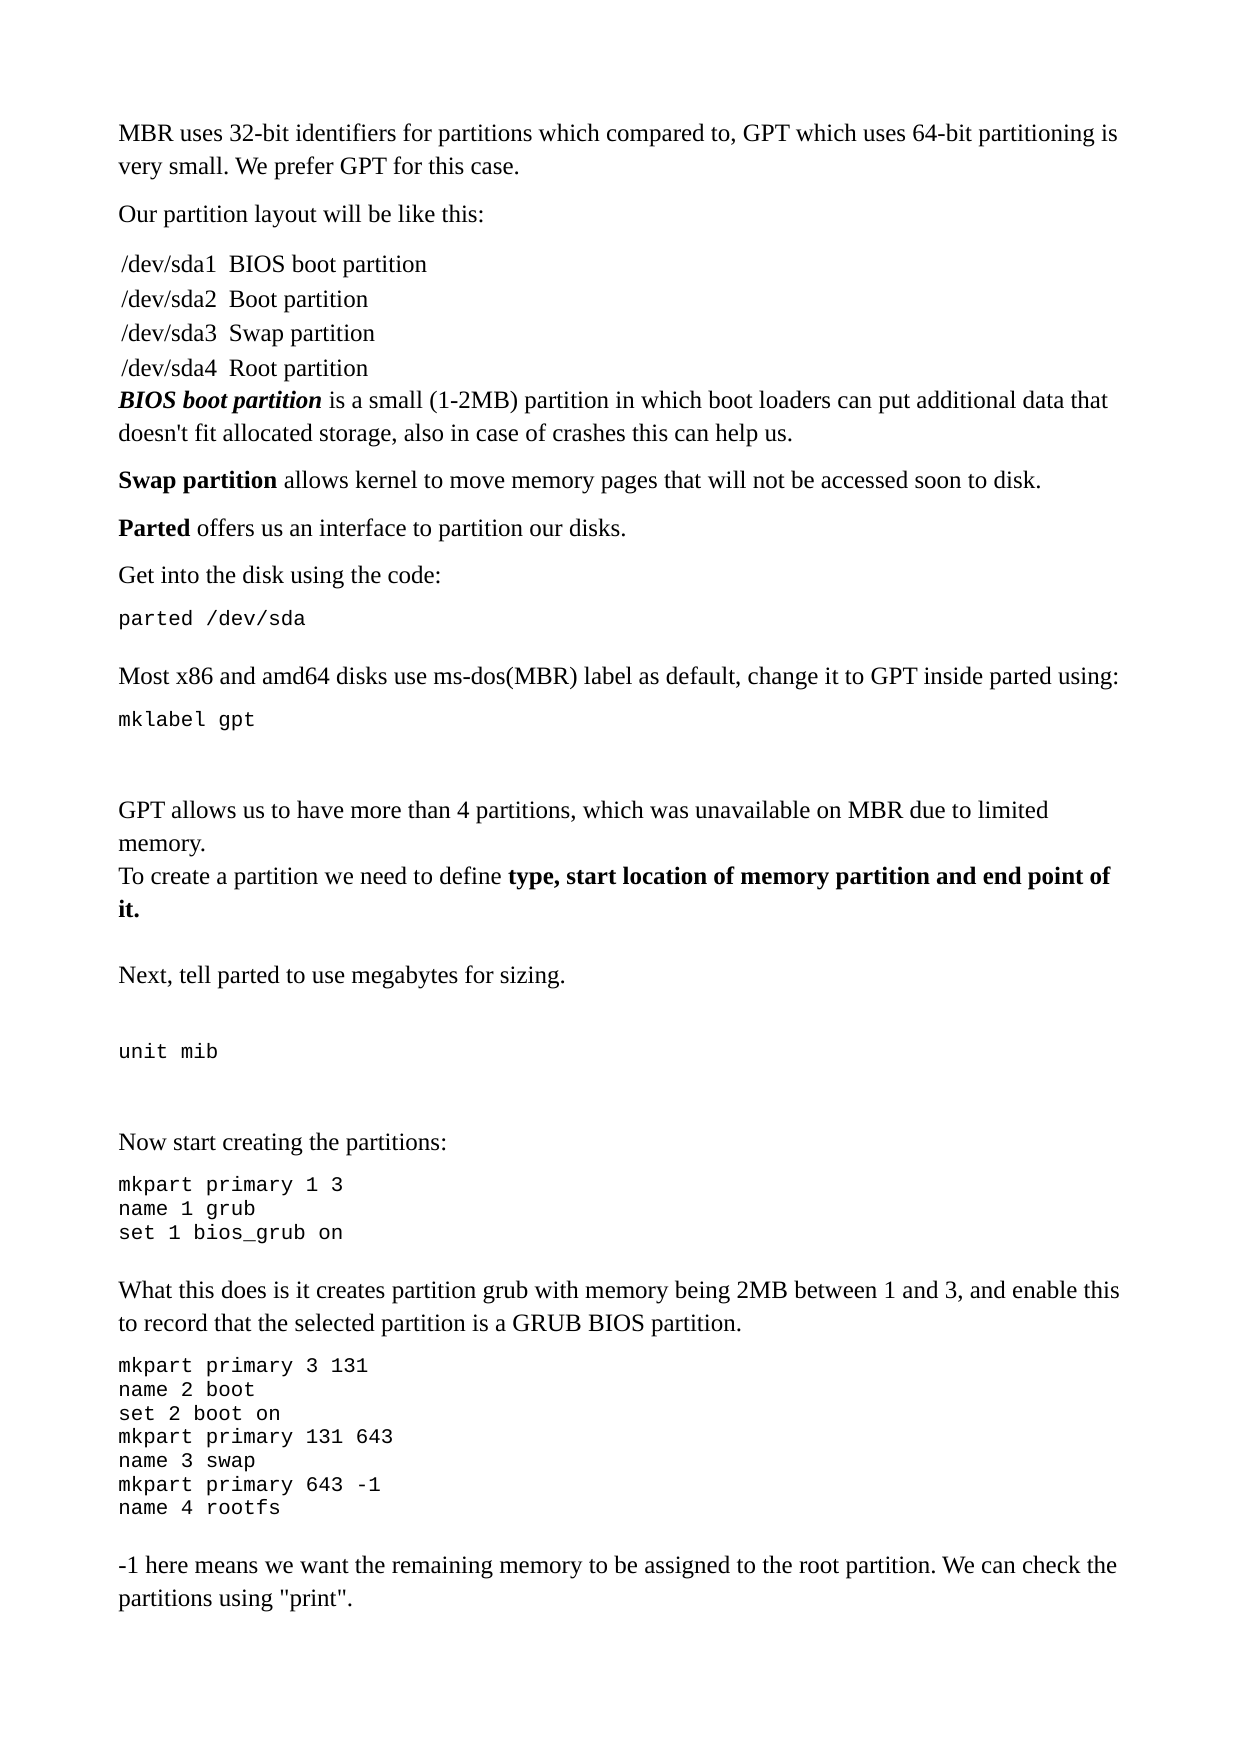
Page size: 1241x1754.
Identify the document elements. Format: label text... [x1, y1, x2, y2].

text name 3 swap [118, 1450, 1122, 1474]
table_cell Swap partition [226, 316, 439, 350]
text BIOS boot partition is a small (1-2MB) partition in which boot loaders can put additional data that doesn't fit allocated storage, also in case of crashes this can help us. [118, 385, 1122, 446]
text name 2 boot [118, 1379, 1122, 1403]
table_cell Boot partition [226, 281, 439, 316]
text unit mib [118, 1041, 1122, 1064]
text mkpart primary 131 643 [118, 1426, 1122, 1450]
text set 2 boot on [118, 1403, 1122, 1426]
table_cell /dev/sda3 [118, 316, 226, 350]
table_cell Root partition [226, 350, 439, 385]
text To create a partition we need to define type, start location of memory partition and end point of it. [118, 861, 1122, 923]
text mkpart primary 3 131 [118, 1356, 1122, 1379]
text parted /dev/sda [118, 608, 1122, 632]
text Most x86 and amd64 disks use ms-dos(MBR) label as default, change it to GPT inside parted using: [118, 661, 1122, 690]
text Swap partition allows kernel to move memory pages that will not be accessed soon to disk. [118, 465, 1122, 494]
text set 1 bios_grub on [118, 1222, 1122, 1245]
text name 1 grub [118, 1198, 1122, 1222]
table_cell /dev/sda4 [118, 350, 226, 385]
table_header BIOS boot partition [226, 246, 439, 281]
text Get into the disk using the code: [118, 561, 1122, 589]
text mklabel gpt [118, 709, 1122, 732]
text name 4 rootfs [118, 1497, 1122, 1521]
table_cell /dev/sda2 [118, 281, 226, 316]
text -1 here means we want the remaining memory to be assigned to the root partition. We can check the partitions using "print". [118, 1551, 1122, 1612]
text What this does is it creates partition grub with memory being 2MB between 1 and 3, and enable this to record that the selected partition is a GRUB BIOS partition. [118, 1275, 1122, 1337]
text GPT allows us to have more than 4 partitions, which was unavailable on MBR due to limited memory. [118, 795, 1122, 857]
text MBR uses 32-bit identifiers for partitions which compared to, GPT which uses 64-bit partitioning is very small. We prefer GPT for this case. [118, 118, 1122, 180]
text mkpart primary 643 -1 [118, 1474, 1122, 1497]
text Parted offers us an interface to partition our disks. [118, 513, 1122, 542]
text mkpart primary 1 3 [118, 1174, 1122, 1198]
text Next, tell parted to use megabytes for sizing. [118, 960, 1122, 989]
text Our partition layout will be like this: [118, 199, 1122, 227]
text Now start creating the partitions: [118, 1127, 1122, 1156]
table_header /dev/sda1 [118, 246, 226, 281]
